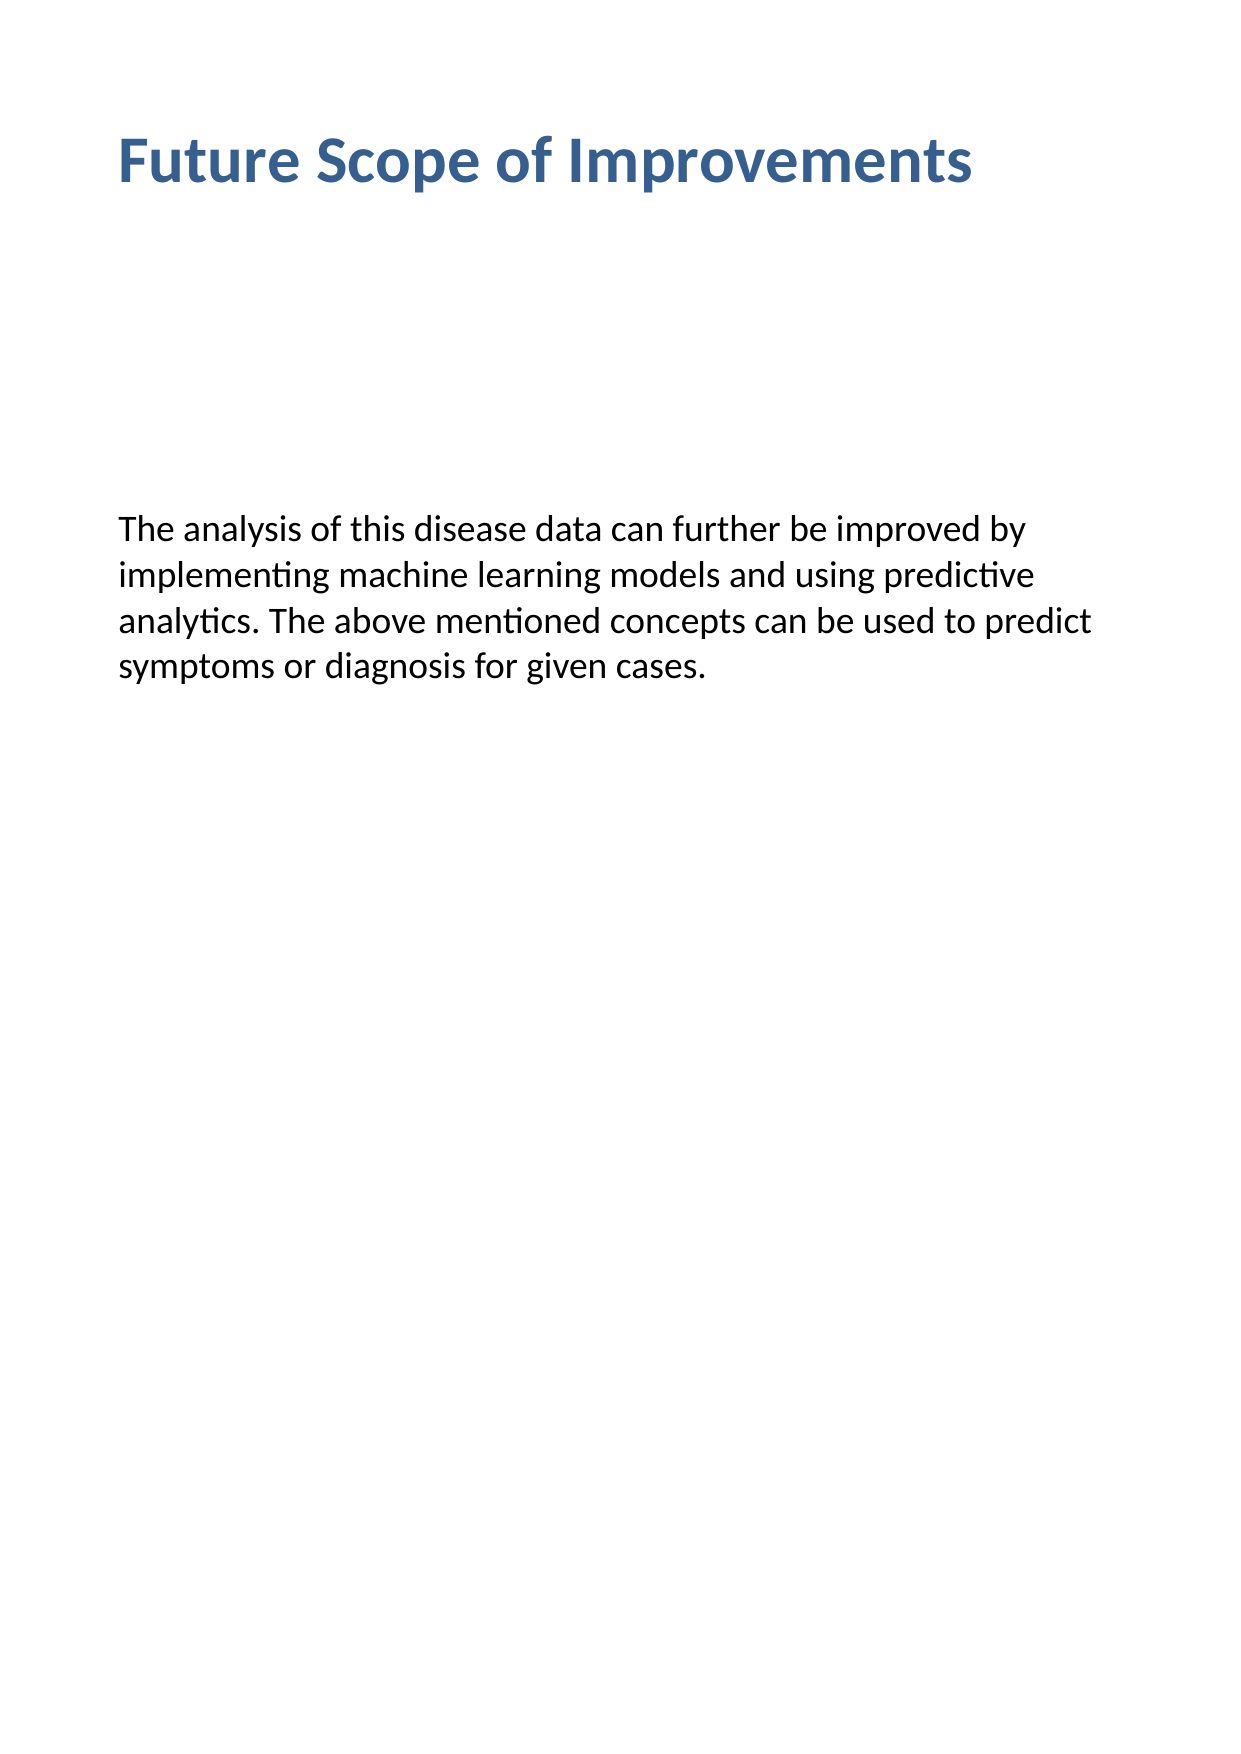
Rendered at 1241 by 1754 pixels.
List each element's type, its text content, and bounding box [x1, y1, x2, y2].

text The analysis of this disease data can further be improved by implementing machine learning models and using predictive analytics. The above mentioned concepts can be used to predict symptoms or diagnosis for given cases. [118, 505, 1122, 688]
text Future Scope of Improvements [118, 118, 1122, 199]
